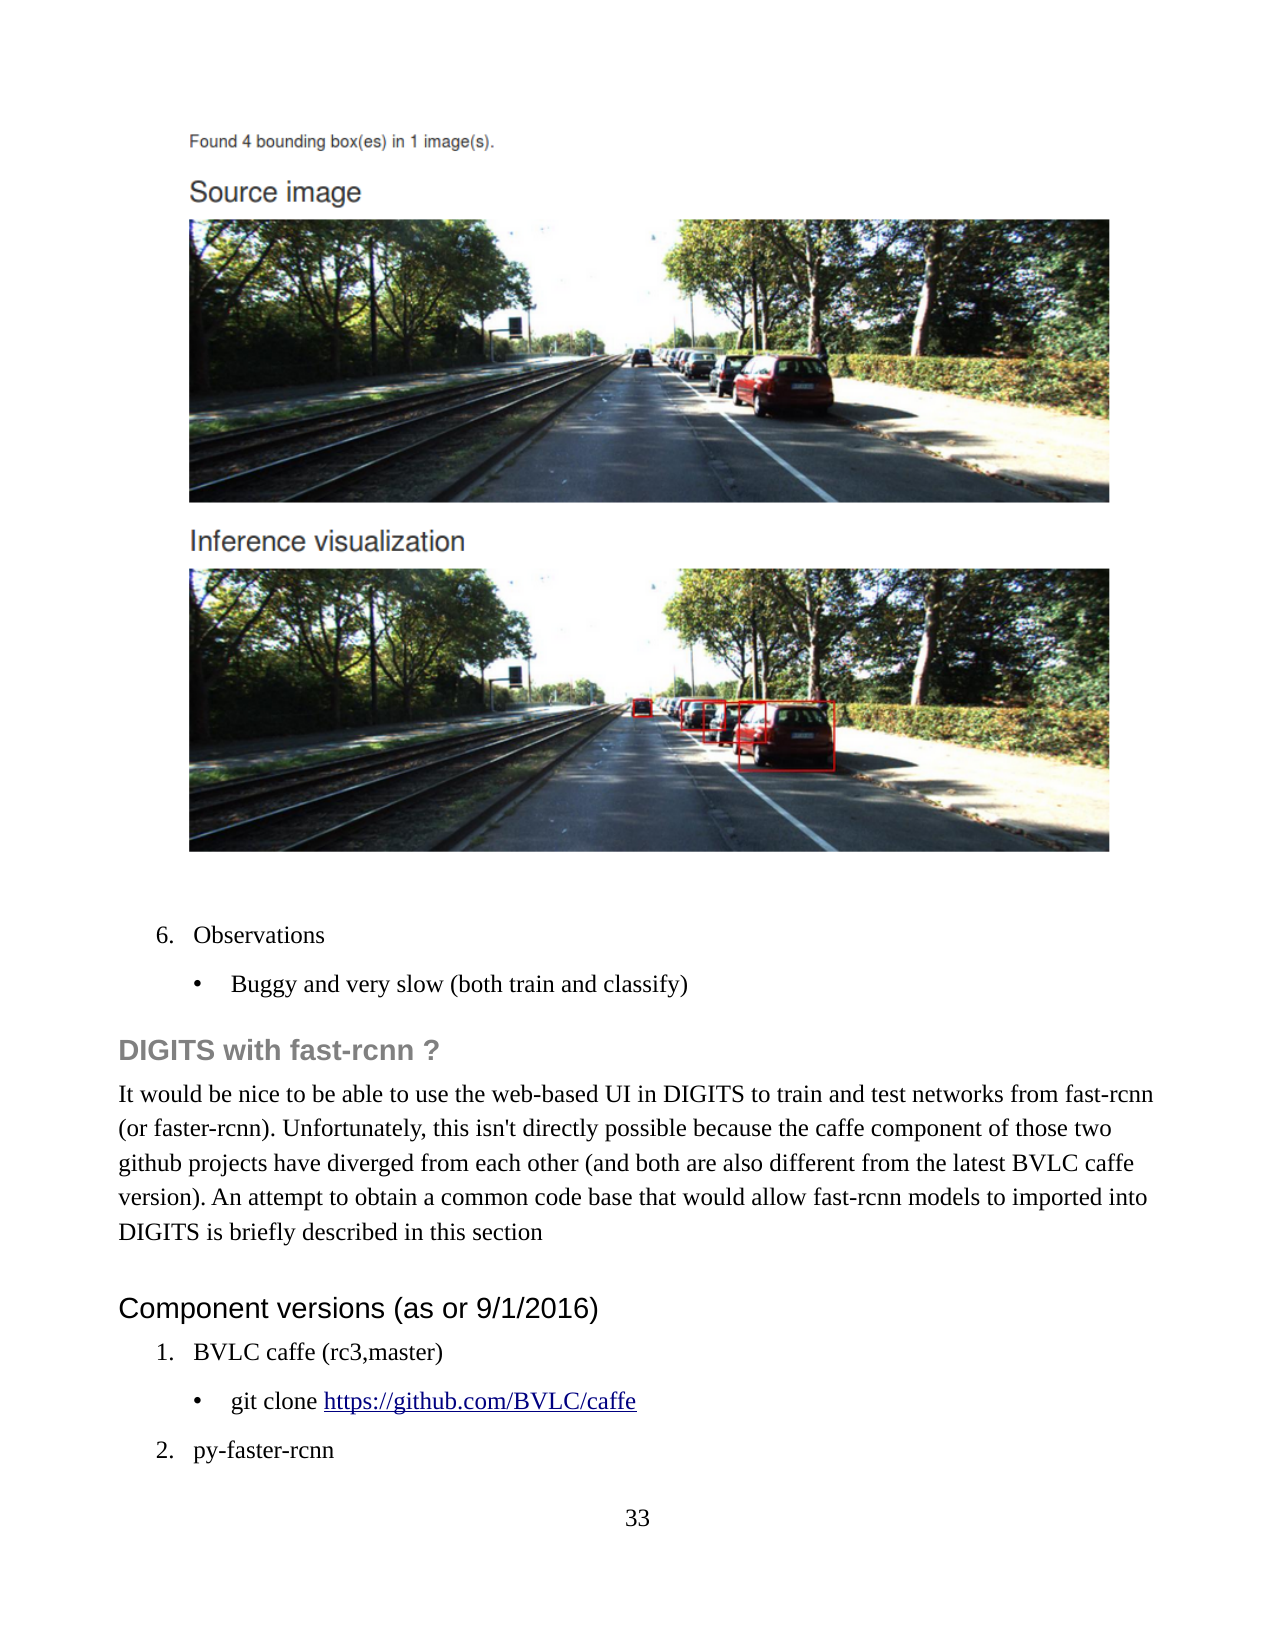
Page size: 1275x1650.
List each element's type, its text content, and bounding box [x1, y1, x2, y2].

subtitle DIGITS with fast-rcnn ? [118, 1033, 1157, 1066]
text It would be nice to be able to use the web-based UI in DIGITS to train and test networks from fast-rcnn (or faster-rcnn). Unfortunately, this isn't directly possible because the caffe component of those two github projects have diverged from each other (and both are also different from the latest BVLC caffe version). An attempt to obtain a common code base that would allow fast-rcnn models to imported into DIGITS is briefly described in this section [118, 1079, 1157, 1245]
list Observations [156, 920, 1157, 949]
list Buggy and very slow (both train and classify) [193, 969, 1157, 998]
subtitle Component versions (as or 9/1/2016) [118, 1291, 1157, 1324]
picture [155, 118, 1120, 866]
list py-faster-rcnn [156, 1435, 1157, 1463]
list BVLC caffe (rc3,master) [156, 1337, 1157, 1365]
list git clone https://github.com/BVLC/caffe [193, 1386, 1157, 1414]
